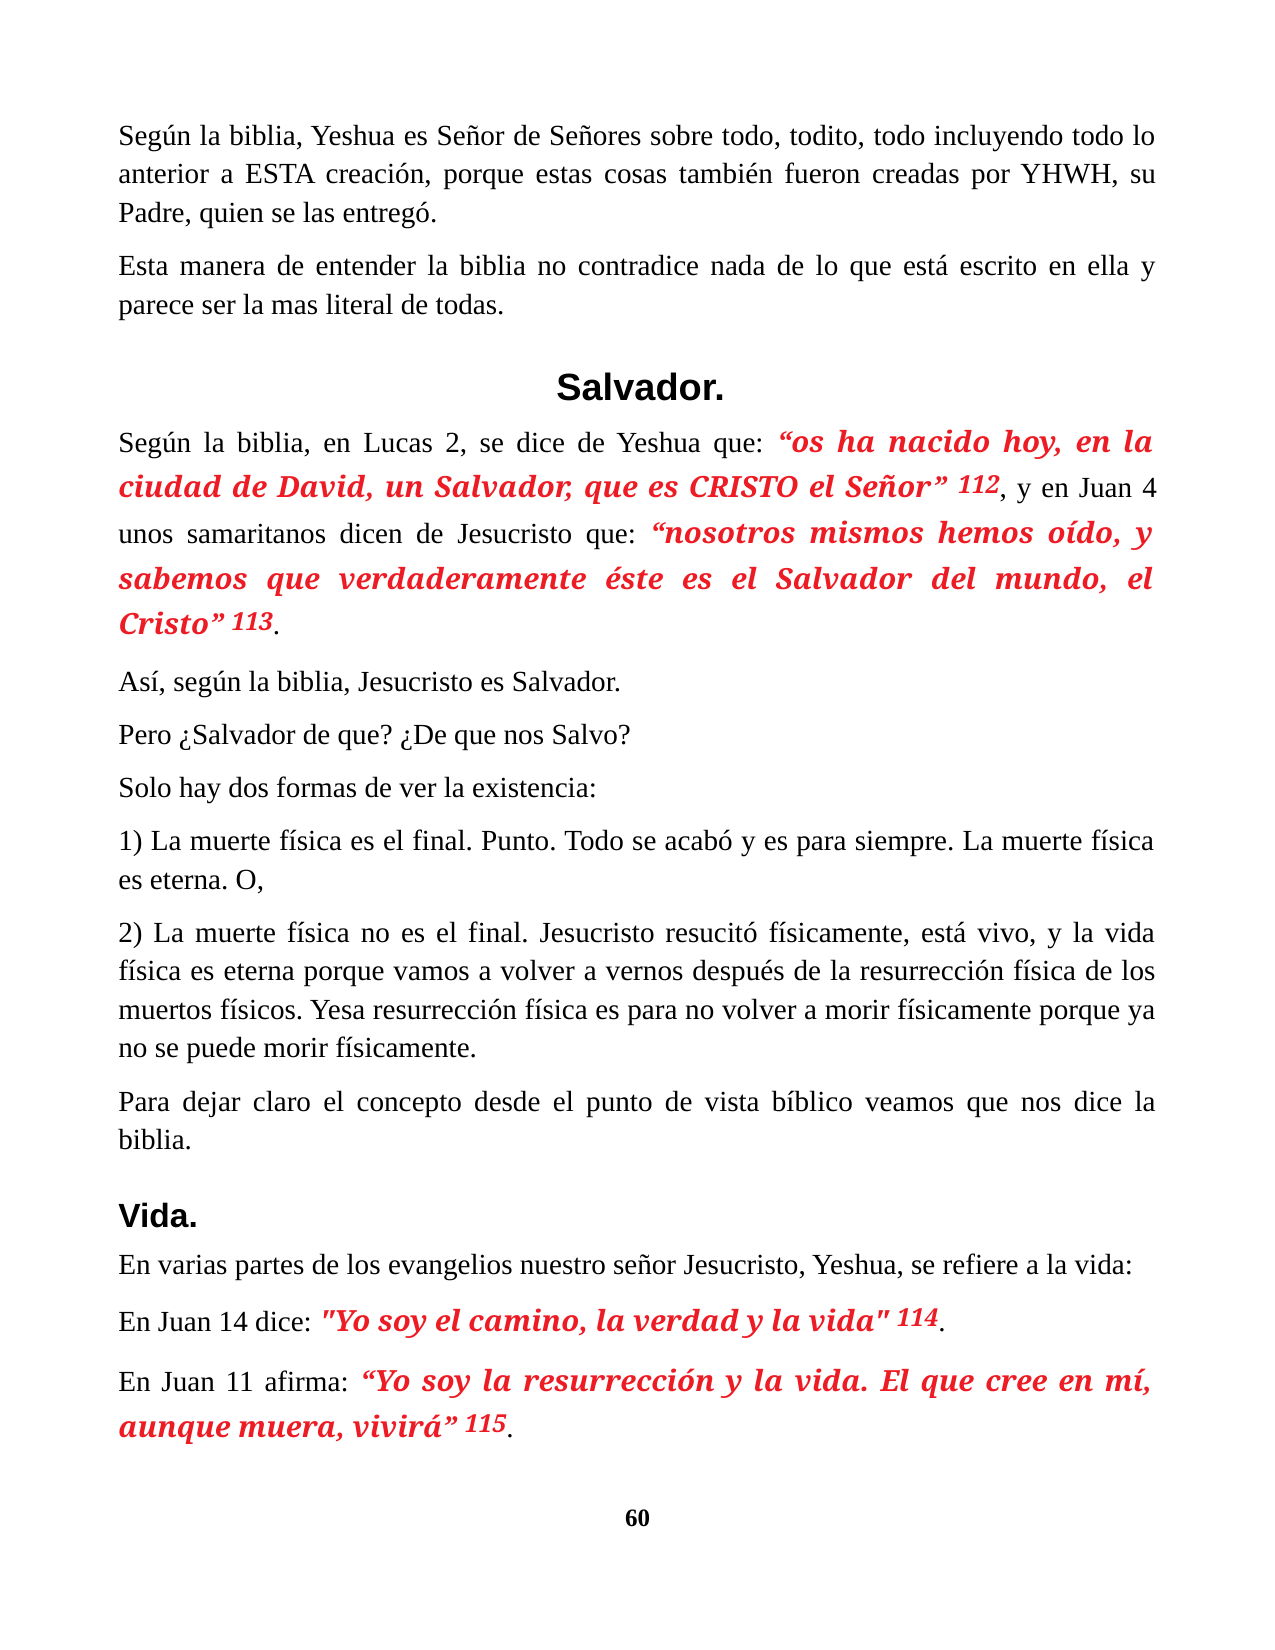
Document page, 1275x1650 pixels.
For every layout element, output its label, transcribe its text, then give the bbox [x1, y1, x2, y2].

text Según la biblia, Yeshua es Señor de Señores sobre todo, todito, todo incluyendo todo lo anterior a ESTA creación, porque estas cosas también fueron creadas por YHWH, su Padre, quien se las entregó. [118, 118, 1157, 229]
text Solo hay dos formas de ver la existencia: [118, 770, 1157, 804]
text Así, según la biblia, Jesucristo es Salvador. [118, 664, 1157, 697]
text 1) La muerte física es el final. Punto. Todo se acabó y es para siempre. La muerte física es eterna. O, [118, 823, 1157, 895]
subtitle Salvador. [124, 365, 1157, 409]
text En varias partes de los evangelios nuestro señor Jesucristo, Yeshua, se refiere a la vida: [118, 1247, 1157, 1281]
text Pero ¿Salvador de que? ¿De que nos Salvo? [118, 717, 1157, 751]
text Esta manera de entender la biblia no contradice nada de lo que está escrito en ella y parece ser la mas literal de todas. [118, 248, 1157, 320]
subtitle Vida. [118, 1196, 1157, 1235]
text En Juan 14 dice: "Yo soy el camino, la verdad y la vida" . [118, 1300, 1157, 1340]
text En Juan 11 afirma: “Yo soy la resurrección y la vida. El que cree en mí, aunque muera, vivirá” . [118, 1361, 1157, 1446]
text Según la biblia, en Lucas 2, se dice de Yeshua que: “os ha nacido hoy, en la ciudad de David, un Salvador, que es CRISTO el Señor” , y en Juan 4 unos samaritanos dicen de Jesucristo que: “nosotros mismos hemos oído, y sabemos que verdaderamente éste es el Salvador del mundo, el Cristo” . [118, 421, 1157, 643]
text Para dejar claro el concepto desde el punto de vista bíblico veamos que nos dice la biblia. [118, 1084, 1157, 1156]
text 2) La muerte física no es el final. Jesucristo resucitó físicamente, está vivo, y la vida física es eterna porque vamos a volver a vernos después de la resurrección física de los muertos físicos. Yesa resurrección física es para no volver a morir físicamente porque ya no se puede morir físicamente. [118, 915, 1157, 1064]
